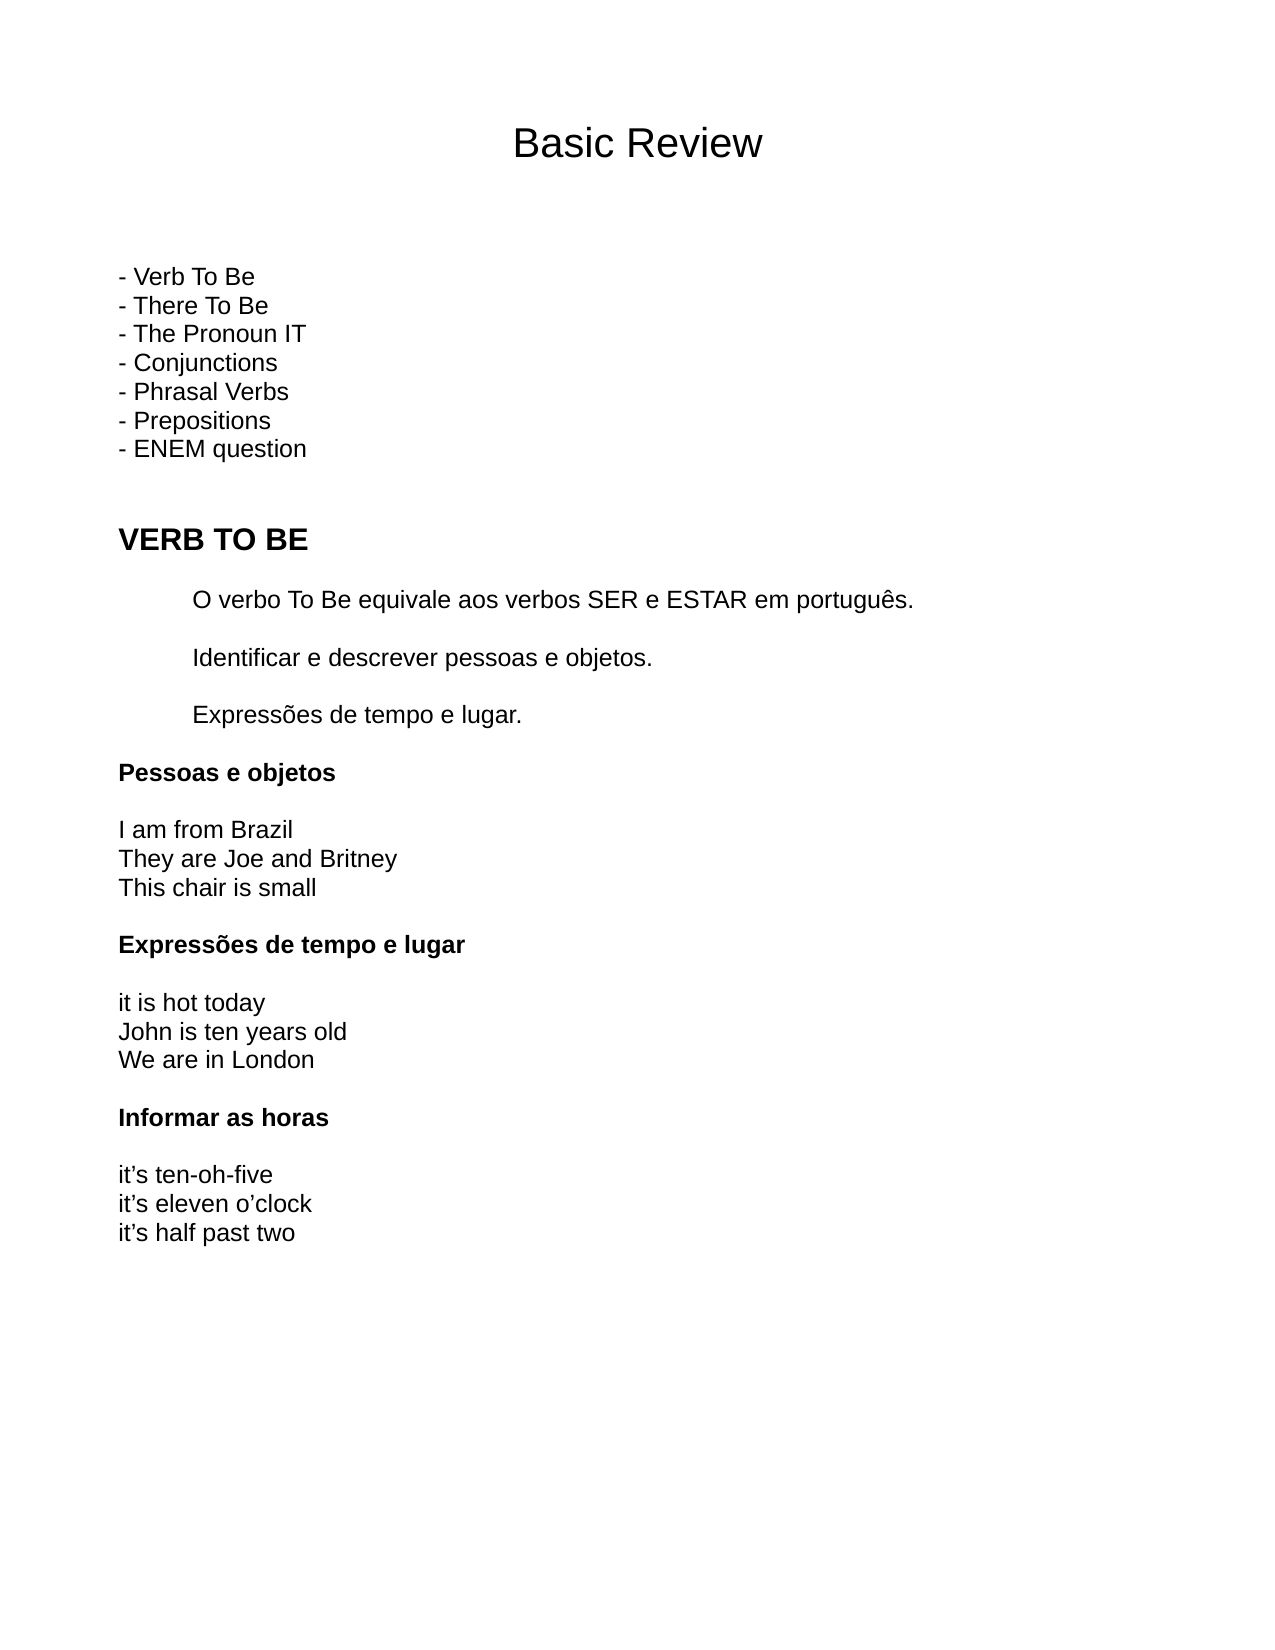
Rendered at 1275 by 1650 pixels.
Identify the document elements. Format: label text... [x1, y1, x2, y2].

text - Prepositions [118, 406, 1157, 434]
text This chair is small [118, 873, 1157, 902]
text it’s ten-oh-five [118, 1160, 1157, 1189]
text John is ten years old [118, 1017, 1157, 1045]
text it’s half past two [118, 1218, 1157, 1247]
text Pessoas e objetos [118, 758, 1157, 787]
text Expressões de tempo e lugar. [118, 700, 1157, 729]
text - ENEM question [118, 434, 1157, 463]
text - Phrasal Verbs [118, 377, 1157, 406]
text Expressões de tempo e lugar [118, 930, 1157, 959]
text - There To Be [118, 291, 1157, 319]
text it is hot today [118, 988, 1157, 1017]
text - Verb To Be [118, 262, 1157, 291]
text Identificar e descrever pessoas e objetos. [118, 643, 1157, 672]
text it’s eleven o’clock [118, 1189, 1157, 1218]
text - The Pronoun IT [118, 319, 1157, 348]
text I am from Brazil [118, 815, 1157, 844]
text We are in London [118, 1045, 1157, 1074]
text Informar as horas [118, 1103, 1157, 1132]
text - Conjunctions [118, 348, 1157, 377]
text VERB TO BE [118, 521, 1157, 557]
text Basic Review [118, 118, 1157, 166]
text O verbo To Be equivale aos verbos SER e ESTAR em português. [118, 585, 1157, 614]
text They are Joe and Britney [118, 844, 1157, 873]
